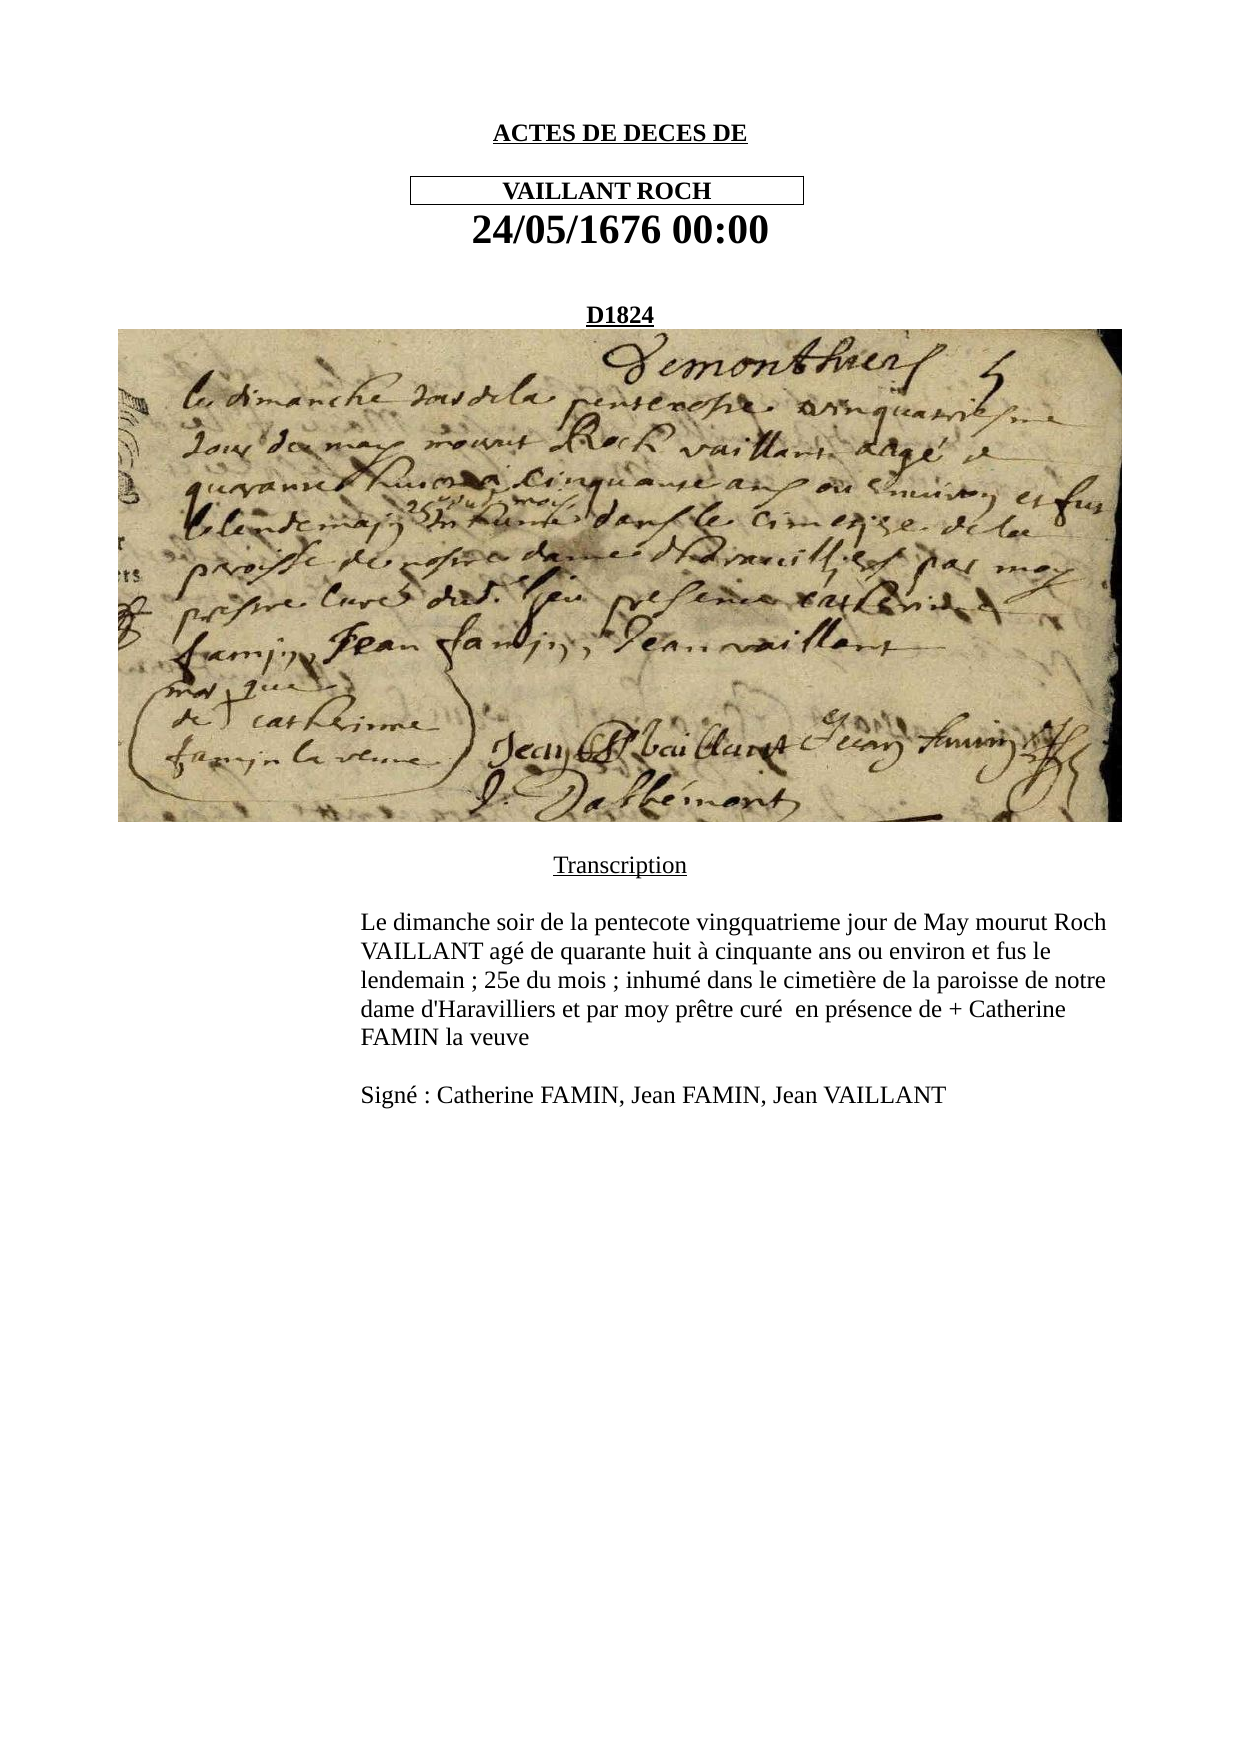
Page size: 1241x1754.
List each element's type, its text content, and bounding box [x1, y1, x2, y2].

text VAILLANT ROCH [411, 177, 803, 204]
text 24/05/1676 00:00 [118, 204, 1122, 252]
text Le dimanche soir de la pentecote vingquatrieme jour de May mourut Roch VAILLANT agé de quarante huit à cinquante ans ou environ et fus le lendemain ; 25e du mois ; inhumé dans le cimetière de la paroisse de notre dame d'Haravilliers et par moy prêtre curé en présence de + Catherine FAMIN la veuve [360, 907, 1122, 1051]
text Signé : Catherine FAMIN, Jean FAMIN, Jean VAILLANT [360, 1080, 1122, 1109]
text Transcription [118, 850, 1122, 879]
text ACTES DE DECES DE [118, 118, 1122, 147]
text D1824 [118, 300, 1122, 329]
picture [118, 329, 1122, 822]
